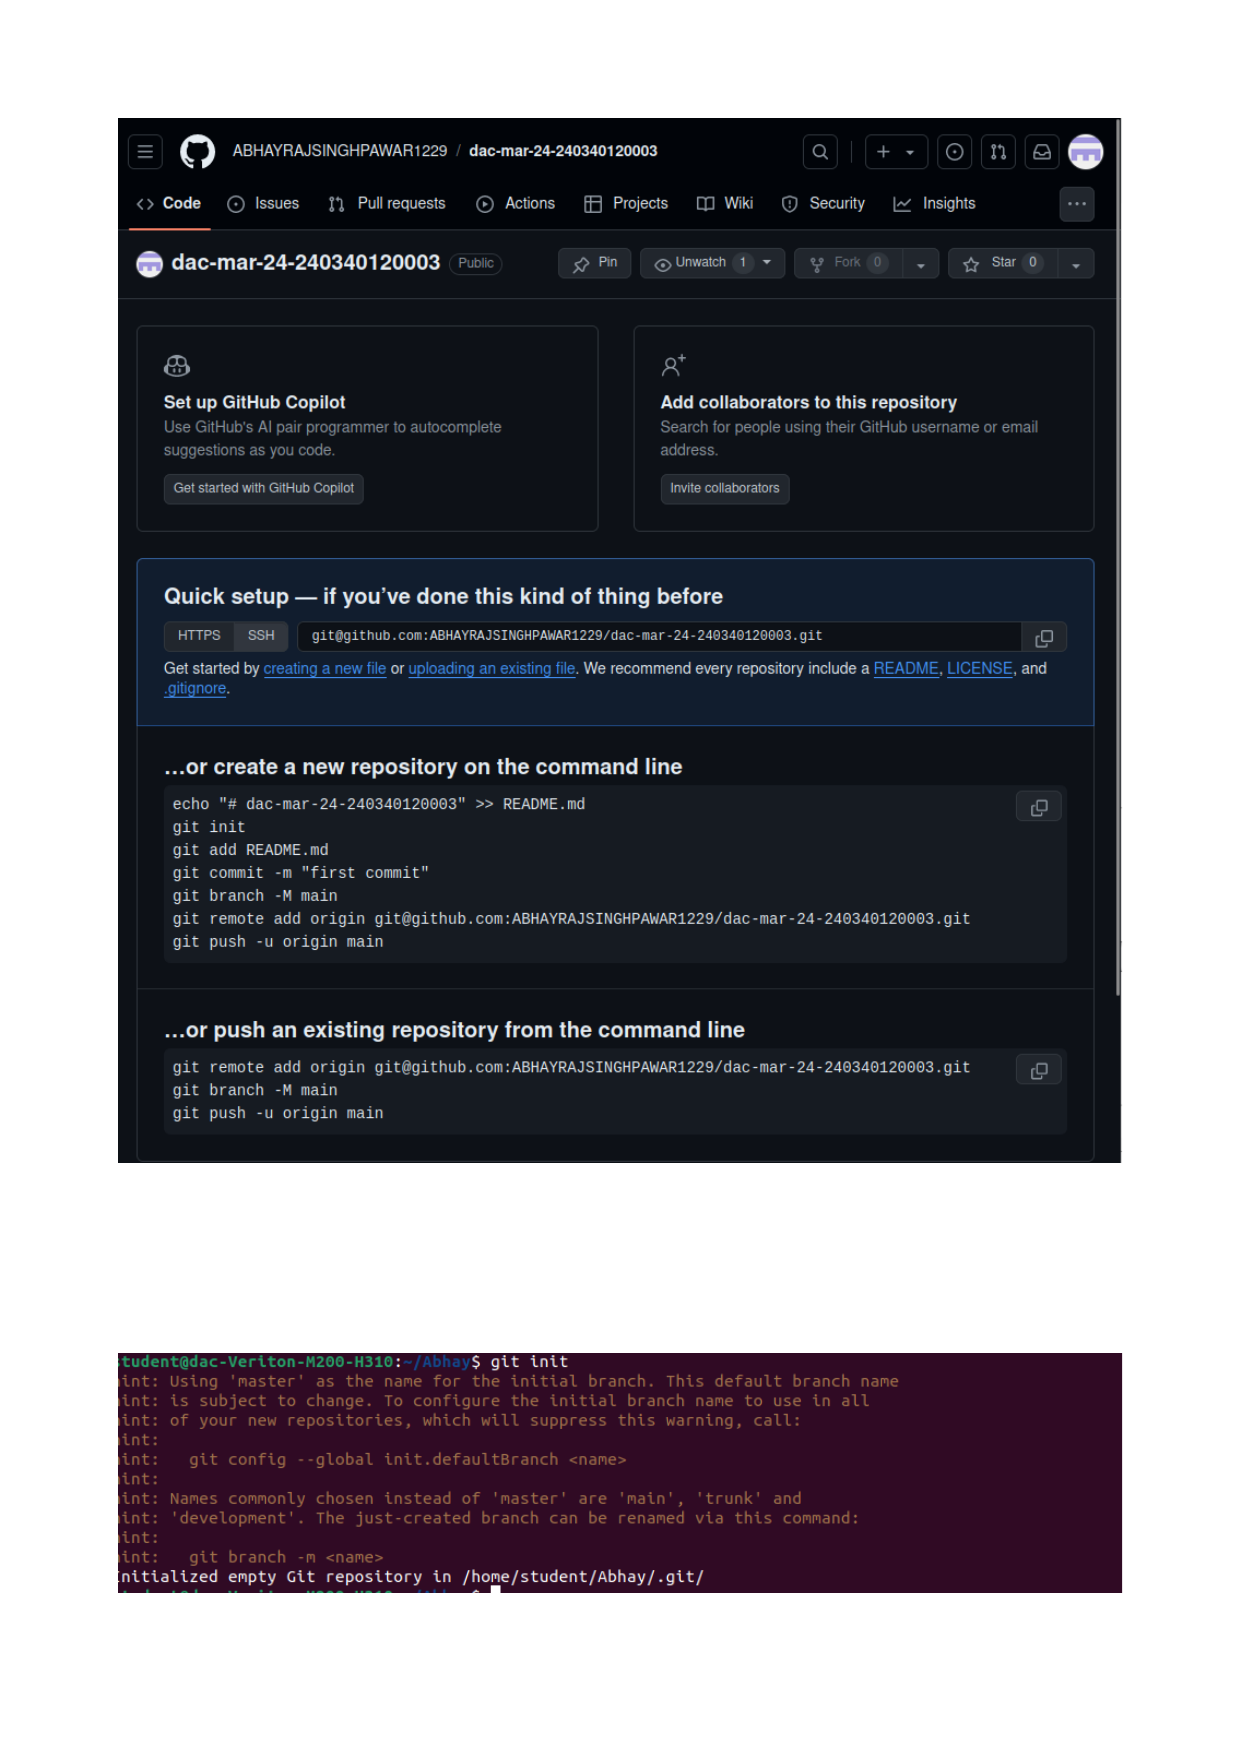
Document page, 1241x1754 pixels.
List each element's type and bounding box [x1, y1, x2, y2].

picture [118, 118, 1123, 1163]
picture [118, 1353, 1123, 1593]
